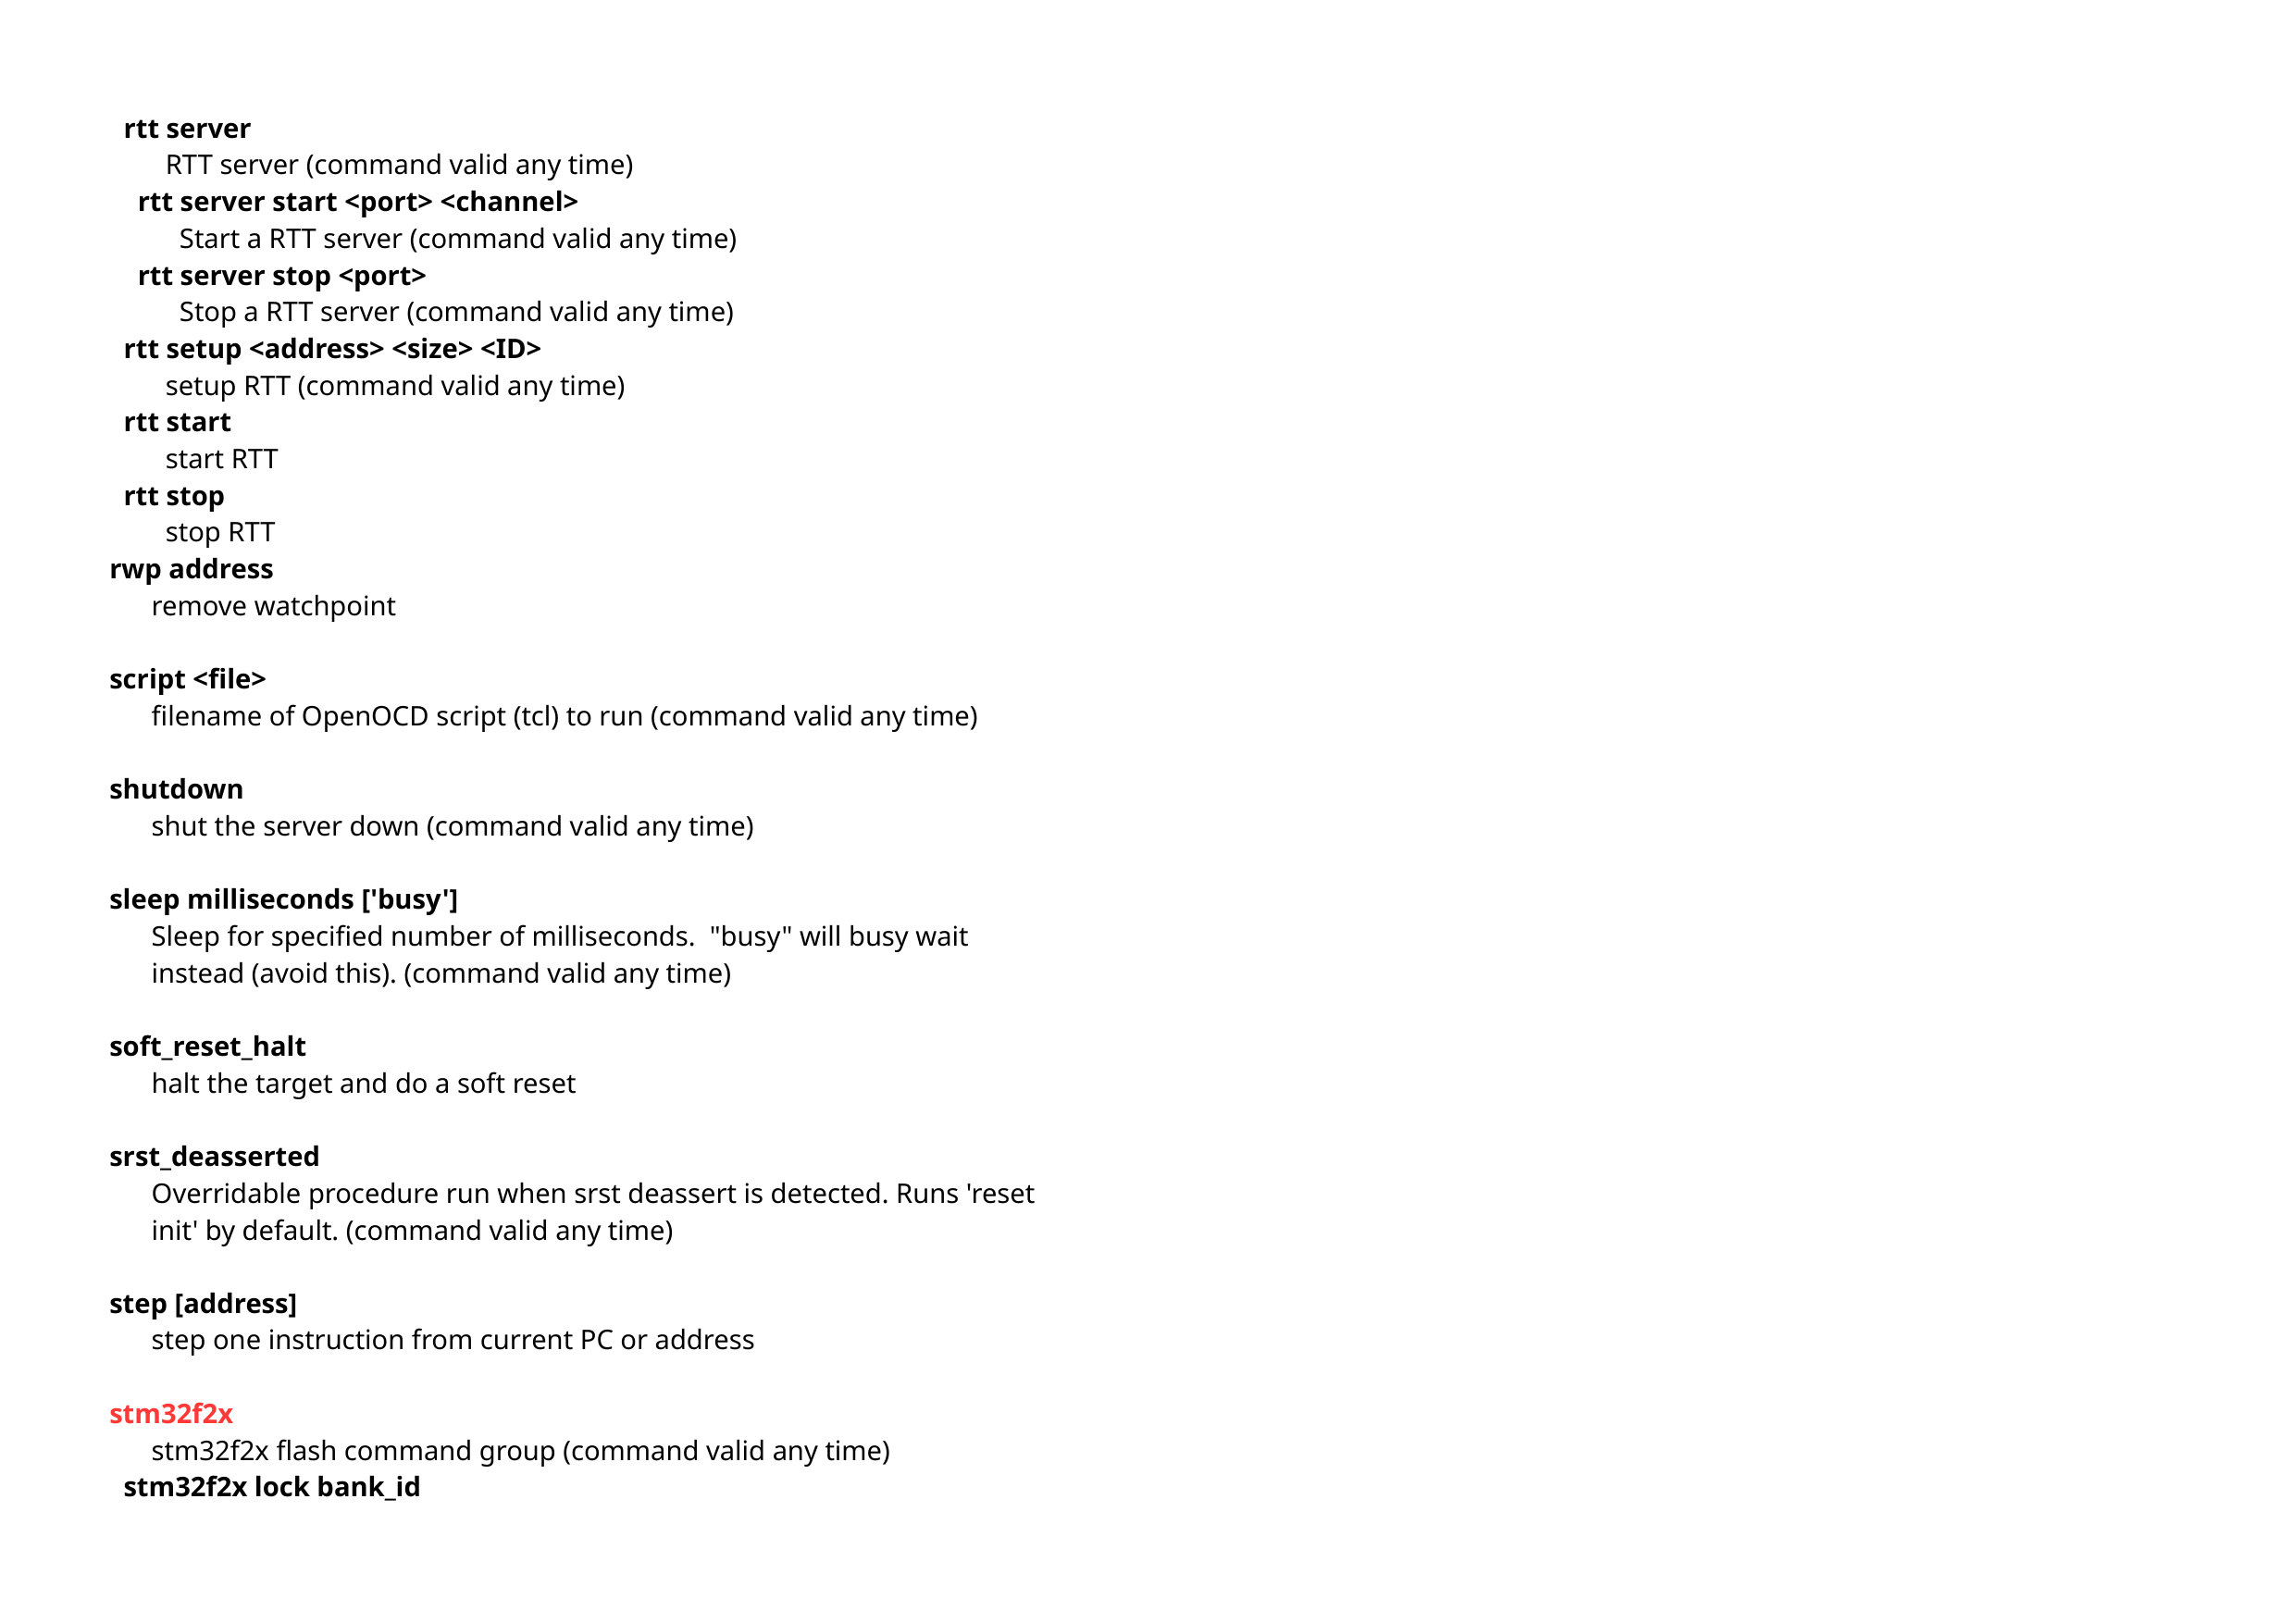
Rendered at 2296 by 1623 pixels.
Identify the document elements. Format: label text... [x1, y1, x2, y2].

text soft_reset_halt [109, 1027, 2186, 1064]
text step [address] [109, 1284, 2186, 1321]
text RTT server (command valid any time) [109, 146, 2186, 182]
text shutdown [109, 770, 2186, 807]
text remove watchpoint [109, 587, 2186, 624]
text halt the target and do a soft reset [109, 1064, 2186, 1101]
text rwp address [109, 550, 2186, 587]
text filename of OpenOCD script (tcl) to run (command valid any time) [109, 697, 2186, 734]
text sleep milliseconds ['busy'] [109, 881, 2186, 917]
text rtt setup <address> <size> <ID> [109, 329, 2186, 366]
text start RTT [109, 440, 2186, 477]
text setup RTT (command valid any time) [109, 366, 2186, 403]
text stm32f2x [109, 1394, 2186, 1431]
text rtt start [109, 403, 2186, 440]
text init' by default. (command valid any time) [109, 1211, 2186, 1247]
text rtt server [109, 109, 2186, 146]
text step one instruction from current PC or address [109, 1321, 2186, 1357]
text stop RTT [109, 514, 2186, 550]
text rtt stop [109, 477, 2186, 514]
text stm32f2x lock bank_id [109, 1468, 2186, 1505]
text Start a RTT server (command valid any time) [109, 219, 2186, 256]
text rtt server start <port> <channel> [109, 182, 2186, 219]
text stm32f2x flash command group (command valid any time) [109, 1431, 2186, 1468]
text script <file> [109, 660, 2186, 697]
text Stop a RTT server (command valid any time) [109, 293, 2186, 329]
text shut the server down (command valid any time) [109, 807, 2186, 844]
text rtt server stop <port> [109, 256, 2186, 293]
text instead (avoid this). (command valid any time) [109, 954, 2186, 991]
text Overridable procedure run when srst deassert is detected. Runs 'reset [109, 1174, 2186, 1211]
text srst_deasserted [109, 1137, 2186, 1174]
text Sleep for specified number of milliseconds. "busy" will busy wait [109, 917, 2186, 954]
